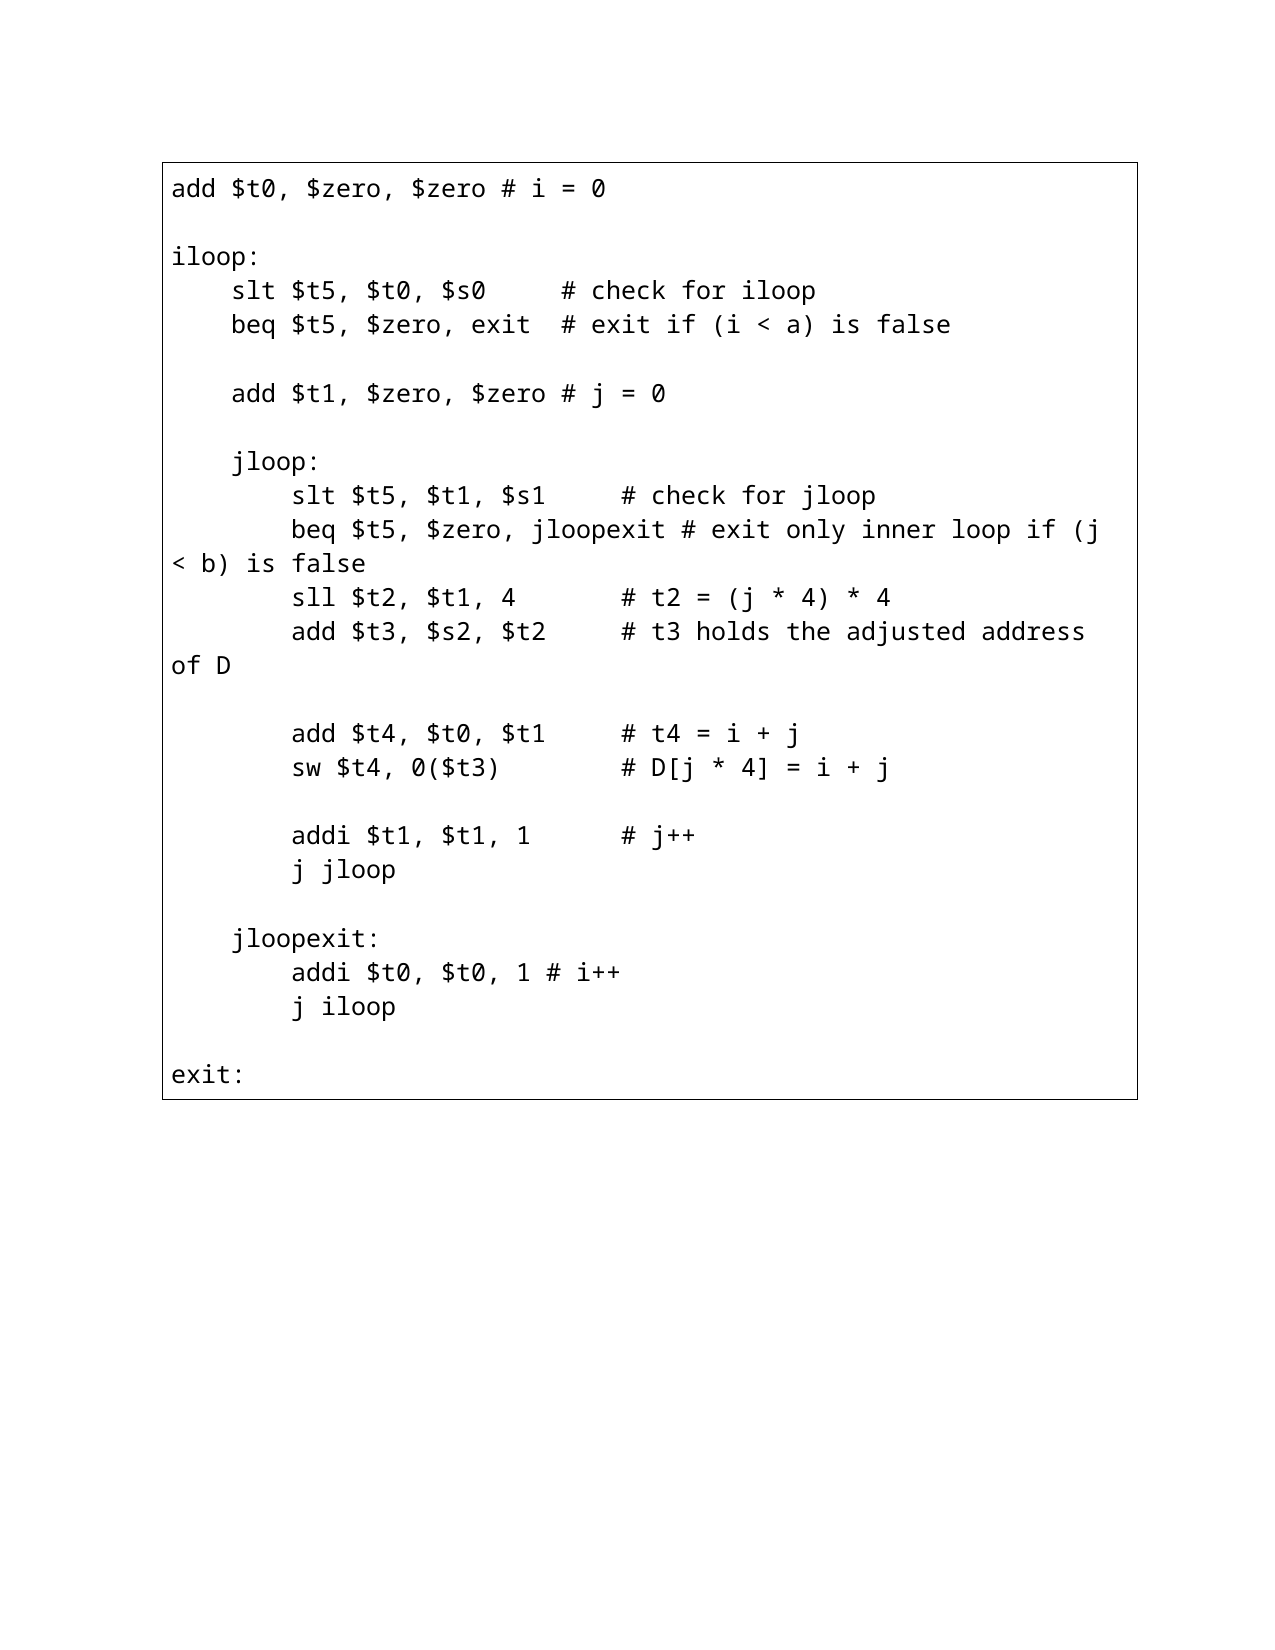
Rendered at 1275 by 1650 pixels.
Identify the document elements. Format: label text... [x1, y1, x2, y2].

text jloop: [171, 443, 1128, 477]
text exit: [171, 1056, 1128, 1091]
text addi $t1, $t1, 1 # j++ [171, 818, 1128, 852]
text add $t1, $zero, $zero # j = 0 [171, 375, 1128, 409]
text add $t0, $zero, $zero # i = 0 [171, 171, 1128, 205]
text addi $t0, $t0, 1 # i++ [171, 954, 1128, 988]
text slt $t5, $t1, $s1 # check for jloop [171, 477, 1128, 511]
text j iloop [171, 988, 1128, 1022]
text jloopexit: [171, 920, 1128, 954]
text beq $t5, $zero, jloopexit # exit only inner loop if (j < b) is false [171, 511, 1128, 579]
text add $t3, $s2, $t2 # t3 holds the adjusted address of D [171, 614, 1128, 682]
text j jloop [171, 852, 1128, 886]
text beq $t5, $zero, exit # exit if (i < a) is false [171, 307, 1128, 341]
text sw $t4, 0($t3) # D[j * 4] = i + j [171, 750, 1128, 784]
text sll $t2, $t1, 4 # t2 = (j * 4) * 4 [171, 579, 1128, 614]
text slt $t5, $t0, $s0 # check for iloop [171, 273, 1128, 307]
text add $t4, $t0, $t1 # t4 = i + j [171, 716, 1128, 750]
text iloop: [171, 239, 1128, 273]
